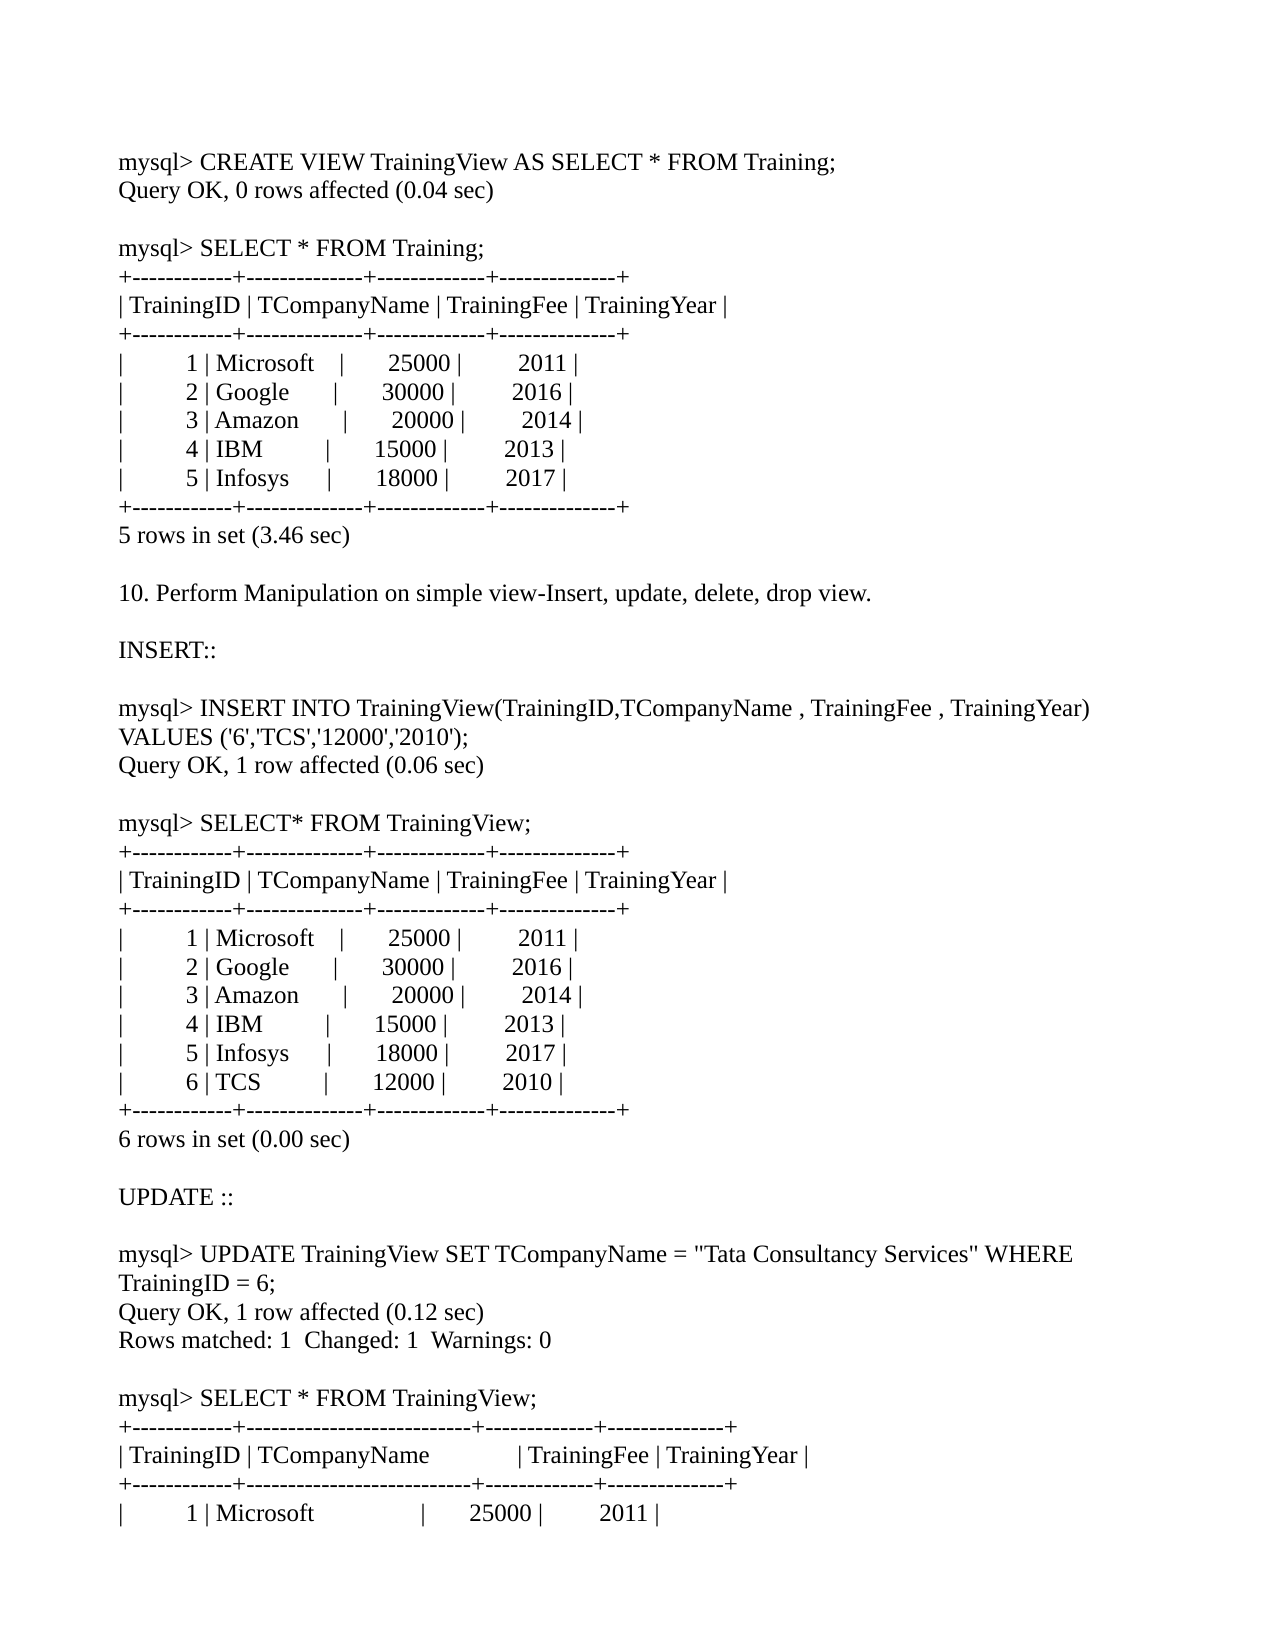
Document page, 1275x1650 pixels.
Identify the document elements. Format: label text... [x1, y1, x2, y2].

text UPDATE :: [118, 1182, 1157, 1211]
text mysql> SELECT * FROM Training; [118, 233, 1157, 262]
text | 1 | Microsoft | 25000 | 2011 | [118, 348, 1157, 377]
text +------------+---------------------------+-------------+--------------+ [118, 1412, 1157, 1441]
text +------------+---------------------------+-------------+--------------+ [118, 1469, 1157, 1498]
text | 3 | Amazon | 20000 | 2014 | [118, 981, 1157, 1009]
text 6 rows in set (0.00 sec) [118, 1124, 1157, 1153]
text +------------+--------------+-------------+--------------+ [118, 319, 1157, 348]
text | 3 | Amazon | 20000 | 2014 | [118, 406, 1157, 434]
text Query OK, 1 row affected (0.12 sec) [118, 1297, 1157, 1326]
text | 2 | Google | 30000 | 2016 | [118, 377, 1157, 406]
text | TrainingID | TCompanyName | TrainingFee | TrainingYear | [118, 1441, 1157, 1469]
text | 5 | Infosys | 18000 | 2017 | [118, 1038, 1157, 1067]
text mysql> SELECT * FROM TrainingView; [118, 1383, 1157, 1412]
text +------------+--------------+-------------+--------------+ [118, 1096, 1157, 1124]
text | 4 | IBM | 15000 | 2013 | [118, 434, 1157, 463]
text | 1 | Microsoft | 25000 | 2011 | [118, 1498, 1157, 1527]
text mysql> SELECT* FROM TrainingView; [118, 808, 1157, 837]
text | 5 | Infosys | 18000 | 2017 | [118, 463, 1157, 492]
text +------------+--------------+-------------+--------------+ [118, 492, 1157, 521]
text mysql> CREATE VIEW TrainingView AS SELECT * FROM Training; [118, 147, 1157, 176]
text +------------+--------------+-------------+--------------+ [118, 837, 1157, 866]
text | TrainingID | TCompanyName | TrainingFee | TrainingYear | [118, 866, 1157, 894]
text | 6 | TCS | 12000 | 2010 | [118, 1067, 1157, 1096]
text 10. Perform Manipulation on simple view-Insert, update, delete, drop view. [118, 578, 1157, 607]
text Rows matched: 1 Changed: 1 Warnings: 0 [118, 1326, 1157, 1354]
text Query OK, 0 rows affected (0.04 sec) [118, 176, 1157, 204]
text INSERT:: [118, 636, 1157, 664]
text Query OK, 1 row affected (0.06 sec) [118, 751, 1157, 779]
text | 1 | Microsoft | 25000 | 2011 | [118, 923, 1157, 952]
text mysql> INSERT INTO TrainingView(TrainingID,TCompanyName , TrainingFee , TrainingYear) VALUES ('6','TCS','12000','2010'); [118, 693, 1157, 751]
text | 4 | IBM | 15000 | 2013 | [118, 1009, 1157, 1038]
text +------------+--------------+-------------+--------------+ [118, 262, 1157, 291]
text | 2 | Google | 30000 | 2016 | [118, 952, 1157, 981]
text 5 rows in set (3.46 sec) [118, 521, 1157, 549]
text | TrainingID | TCompanyName | TrainingFee | TrainingYear | [118, 291, 1157, 319]
text +------------+--------------+-------------+--------------+ [118, 894, 1157, 923]
text mysql> UPDATE TrainingView SET TCompanyName = "Tata Consultancy Services" WHERE TrainingID = 6; [118, 1239, 1157, 1297]
